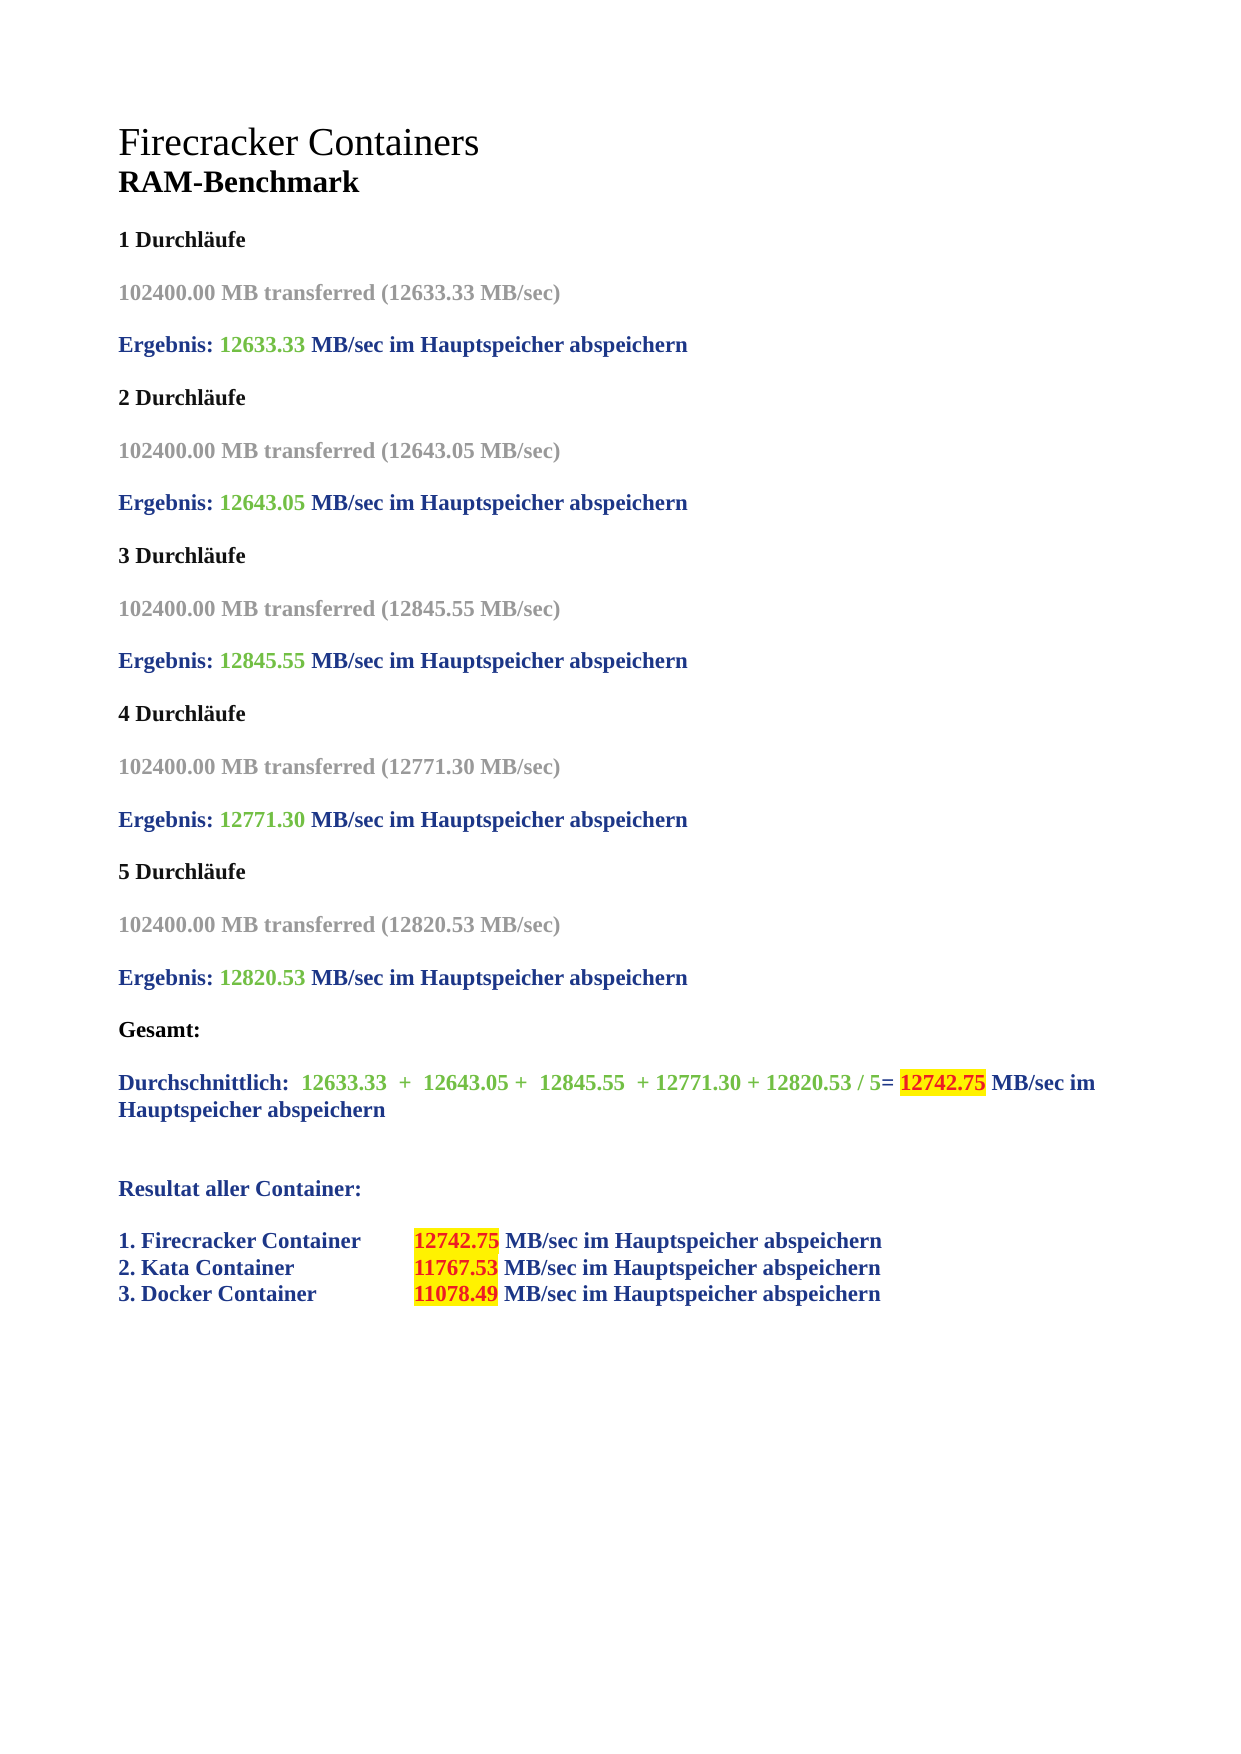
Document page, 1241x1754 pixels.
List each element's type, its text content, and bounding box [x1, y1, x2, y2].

text 1 Durchläufe [118, 226, 1122, 252]
text 102400.00 MB transferred (12633.33 MB/sec) [118, 279, 1122, 305]
text 5 Durchläufe [118, 858, 1122, 885]
text 3. Docker Container 11078.49 MB/sec im Hauptspeicher abspeichern [118, 1280, 1122, 1306]
text 102400.00 MB transferred (12643.05 MB/sec) [118, 437, 1122, 463]
text Ergebnis: 12845.55 MB/sec im Hauptspeicher abspeichern [118, 648, 1122, 674]
text 1. Firecracker Container 12742.75 MB/sec im Hauptspeicher abspeichern [118, 1227, 1122, 1254]
text Durchschnittlich: 12633.33 + 12643.05 + 12845.55 + 12771.30 + 12820.53 / 5= 12742.75 MB/sec im Hauptspeicher abspeichern [118, 1069, 1122, 1122]
text Ergebnis: 12771.30 MB/sec im Hauptspeicher abspeichern [118, 806, 1122, 832]
text 2. Kata Container 11767.53 MB/sec im Hauptspeicher abspeichern [118, 1254, 1122, 1280]
text 102400.00 MB transferred (12820.53 MB/sec) [118, 911, 1122, 937]
text Ergebnis: 12820.53 MB/sec im Hauptspeicher abspeichern [118, 964, 1122, 990]
text 2 Durchläufe [118, 384, 1122, 410]
text RAM-Benchmark [118, 164, 1122, 199]
text Ergebnis: 12643.05 MB/sec im Hauptspeicher abspeichern [118, 489, 1122, 516]
text Gesamt: [118, 1017, 1122, 1043]
text 102400.00 MB transferred (12845.55 MB/sec) [118, 595, 1122, 621]
text Ergebnis: 12633.33 MB/sec im Hauptspeicher abspeichern [118, 331, 1122, 358]
text Firecracker Containers [118, 118, 1122, 164]
text Resultat aller Container: [118, 1175, 1122, 1201]
text 4 Durchläufe [118, 700, 1122, 727]
text 102400.00 MB transferred (12771.30 MB/sec) [118, 753, 1122, 779]
text 3 Durchläufe [118, 542, 1122, 568]
